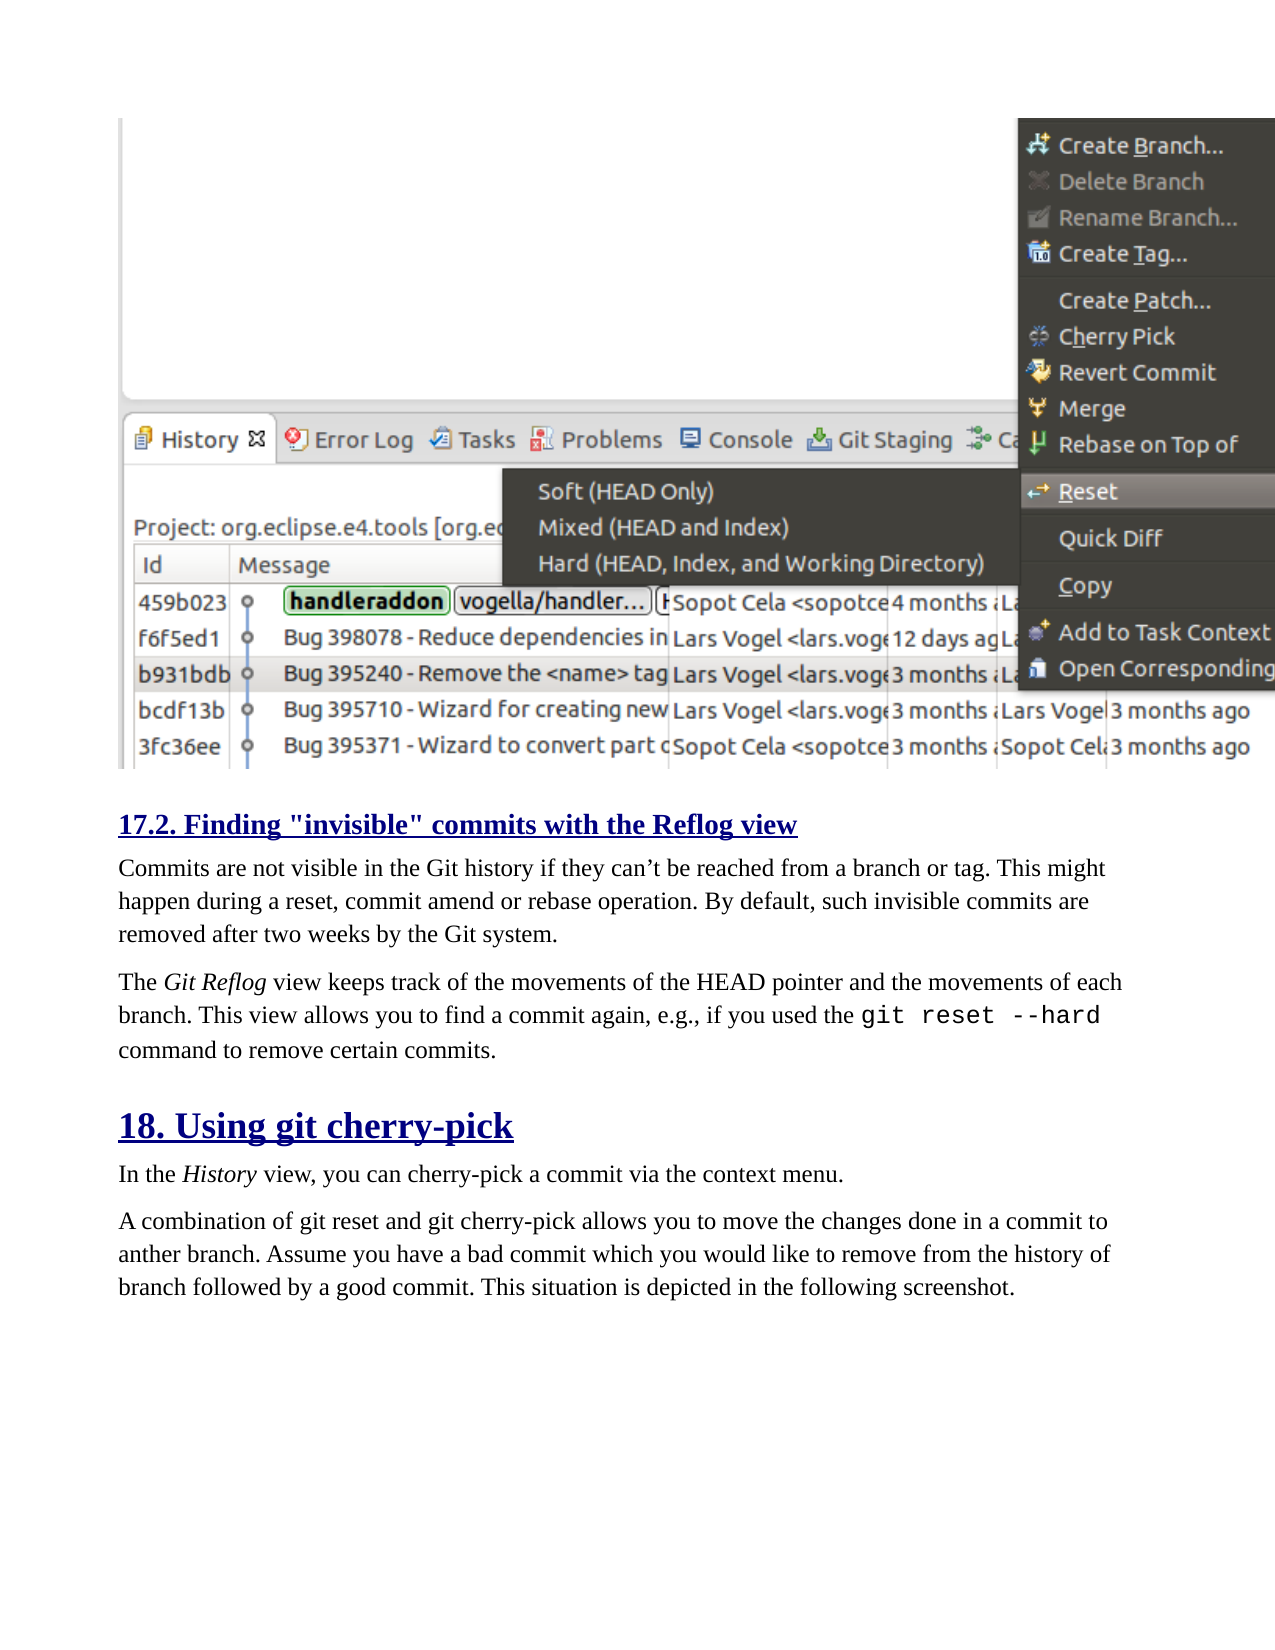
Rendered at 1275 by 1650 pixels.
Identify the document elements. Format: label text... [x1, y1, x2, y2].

picture [118, 118, 1275, 769]
subtitle 18. Using git cherry-pick [118, 1103, 1157, 1146]
text Commits are not visible in the Git history if they can’t be reached from a branch or tag. This might happen during a reset, commit amend or rebase operation. By default, such invisible commits are removed after two weeks by the Git system. [118, 853, 1157, 948]
text A combination of git reset and git cherry-pick allows you to move the changes done in a commit to anther branch. Assume you have a bad commit which you would like to remove from the history of branch followed by a good commit. This situation is depicted in the following screenshot. [118, 1206, 1157, 1301]
subtitle 17.2. Finding "invisible" commits with the Reflog view [118, 807, 1157, 841]
text The Git Reflog view keeps track of the movements of the HEAD pointer and the movements of each branch. This view allows you to find a commit again, e.g., if you used the git reset --hard command to remove certain commits. [118, 967, 1157, 1063]
text In the History view, you can cherry-pick a commit via the context menu. [118, 1159, 1157, 1188]
